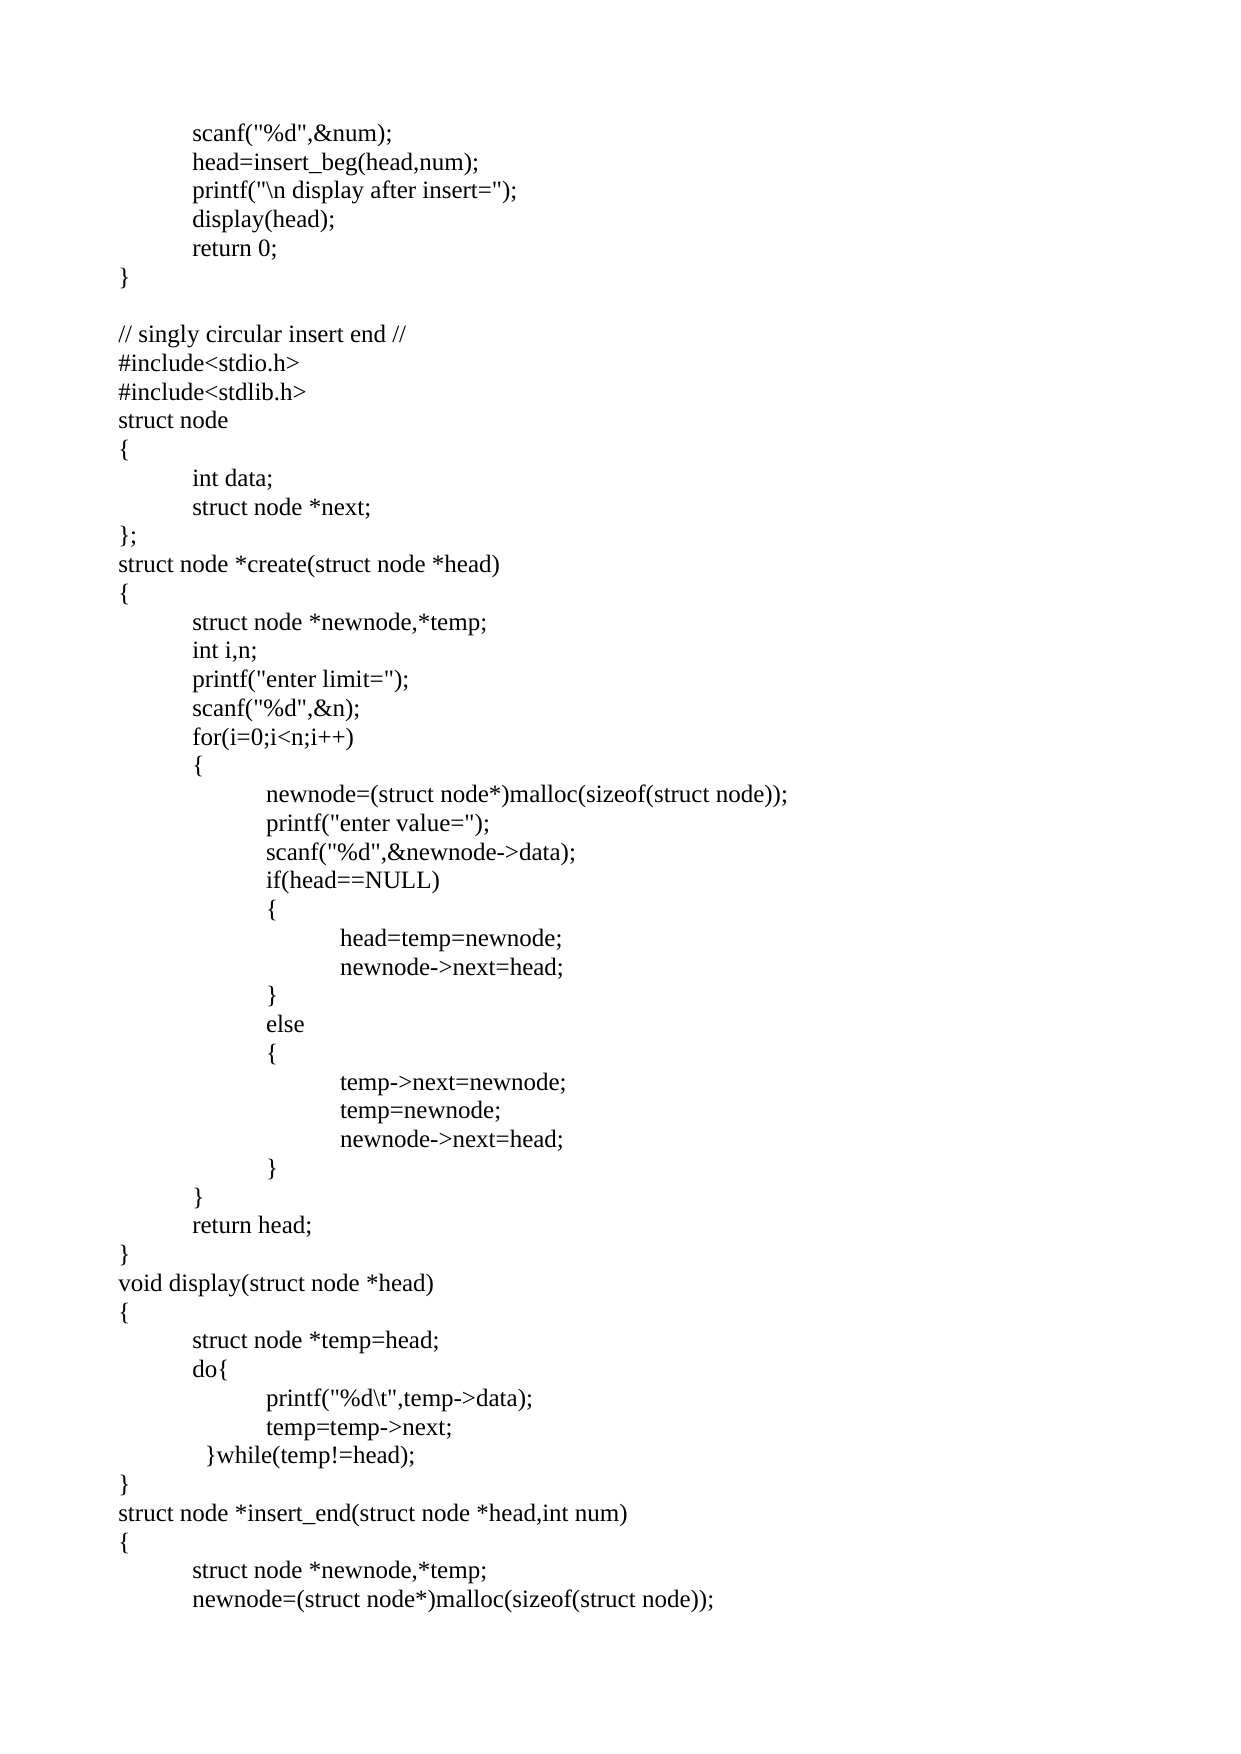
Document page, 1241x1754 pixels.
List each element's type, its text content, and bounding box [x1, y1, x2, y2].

text temp->next=newnode; [118, 1067, 1122, 1096]
text { [118, 578, 1122, 607]
text temp=temp->next; [118, 1412, 1122, 1441]
text { [118, 894, 1122, 923]
text else [118, 1009, 1122, 1038]
text newnode->next=head; [118, 1124, 1122, 1153]
text head=insert_beg(head,num); [118, 147, 1122, 176]
text struct node *temp=head; [118, 1326, 1122, 1354]
text head=temp=newnode; [118, 923, 1122, 952]
text struct node *newnode,*temp; [118, 607, 1122, 636]
text void display(struct node *head) [118, 1268, 1122, 1297]
text temp=newnode; [118, 1096, 1122, 1124]
text } [118, 981, 1122, 1009]
text struct node *newnode,*temp; [118, 1556, 1122, 1584]
text int data; [118, 463, 1122, 492]
text return head; [118, 1211, 1122, 1239]
text } [118, 1153, 1122, 1182]
text }while(temp!=head); [118, 1441, 1122, 1469]
text struct node [118, 406, 1122, 434]
text printf("\n display after insert="); [118, 176, 1122, 204]
text scanf("%d",&n); [118, 693, 1122, 722]
text { [118, 1297, 1122, 1326]
text }; [118, 521, 1122, 549]
text printf("enter limit="); [118, 664, 1122, 693]
text } [118, 1239, 1122, 1268]
text newnode->next=head; [118, 952, 1122, 981]
text newnode=(struct node*)malloc(sizeof(struct node)); [118, 779, 1122, 808]
text } [118, 262, 1122, 291]
text { [118, 1527, 1122, 1556]
text newnode=(struct node*)malloc(sizeof(struct node)); [118, 1584, 1122, 1613]
text if(head==NULL) [118, 866, 1122, 894]
text printf("enter value="); [118, 808, 1122, 837]
text scanf("%d",&newnode->data); [118, 837, 1122, 866]
text return 0; [118, 233, 1122, 262]
text #include<stdlib.h> [118, 377, 1122, 406]
text // singly circular insert end // [118, 319, 1122, 348]
text display(head); [118, 204, 1122, 233]
text for(i=0;i<n;i++) [118, 722, 1122, 751]
text { [118, 1038, 1122, 1067]
text do{ [118, 1354, 1122, 1383]
text struct node *next; [118, 492, 1122, 521]
text { [118, 751, 1122, 779]
text struct node *create(struct node *head) [118, 549, 1122, 578]
text } [118, 1469, 1122, 1498]
text int i,n; [118, 636, 1122, 664]
text } [118, 1182, 1122, 1211]
text scanf("%d",&num); [118, 118, 1122, 147]
text struct node *insert_end(struct node *head,int num) [118, 1498, 1122, 1527]
text printf("%d\t",temp->data); [118, 1383, 1122, 1412]
text { [118, 434, 1122, 463]
text #include<stdio.h> [118, 348, 1122, 377]
